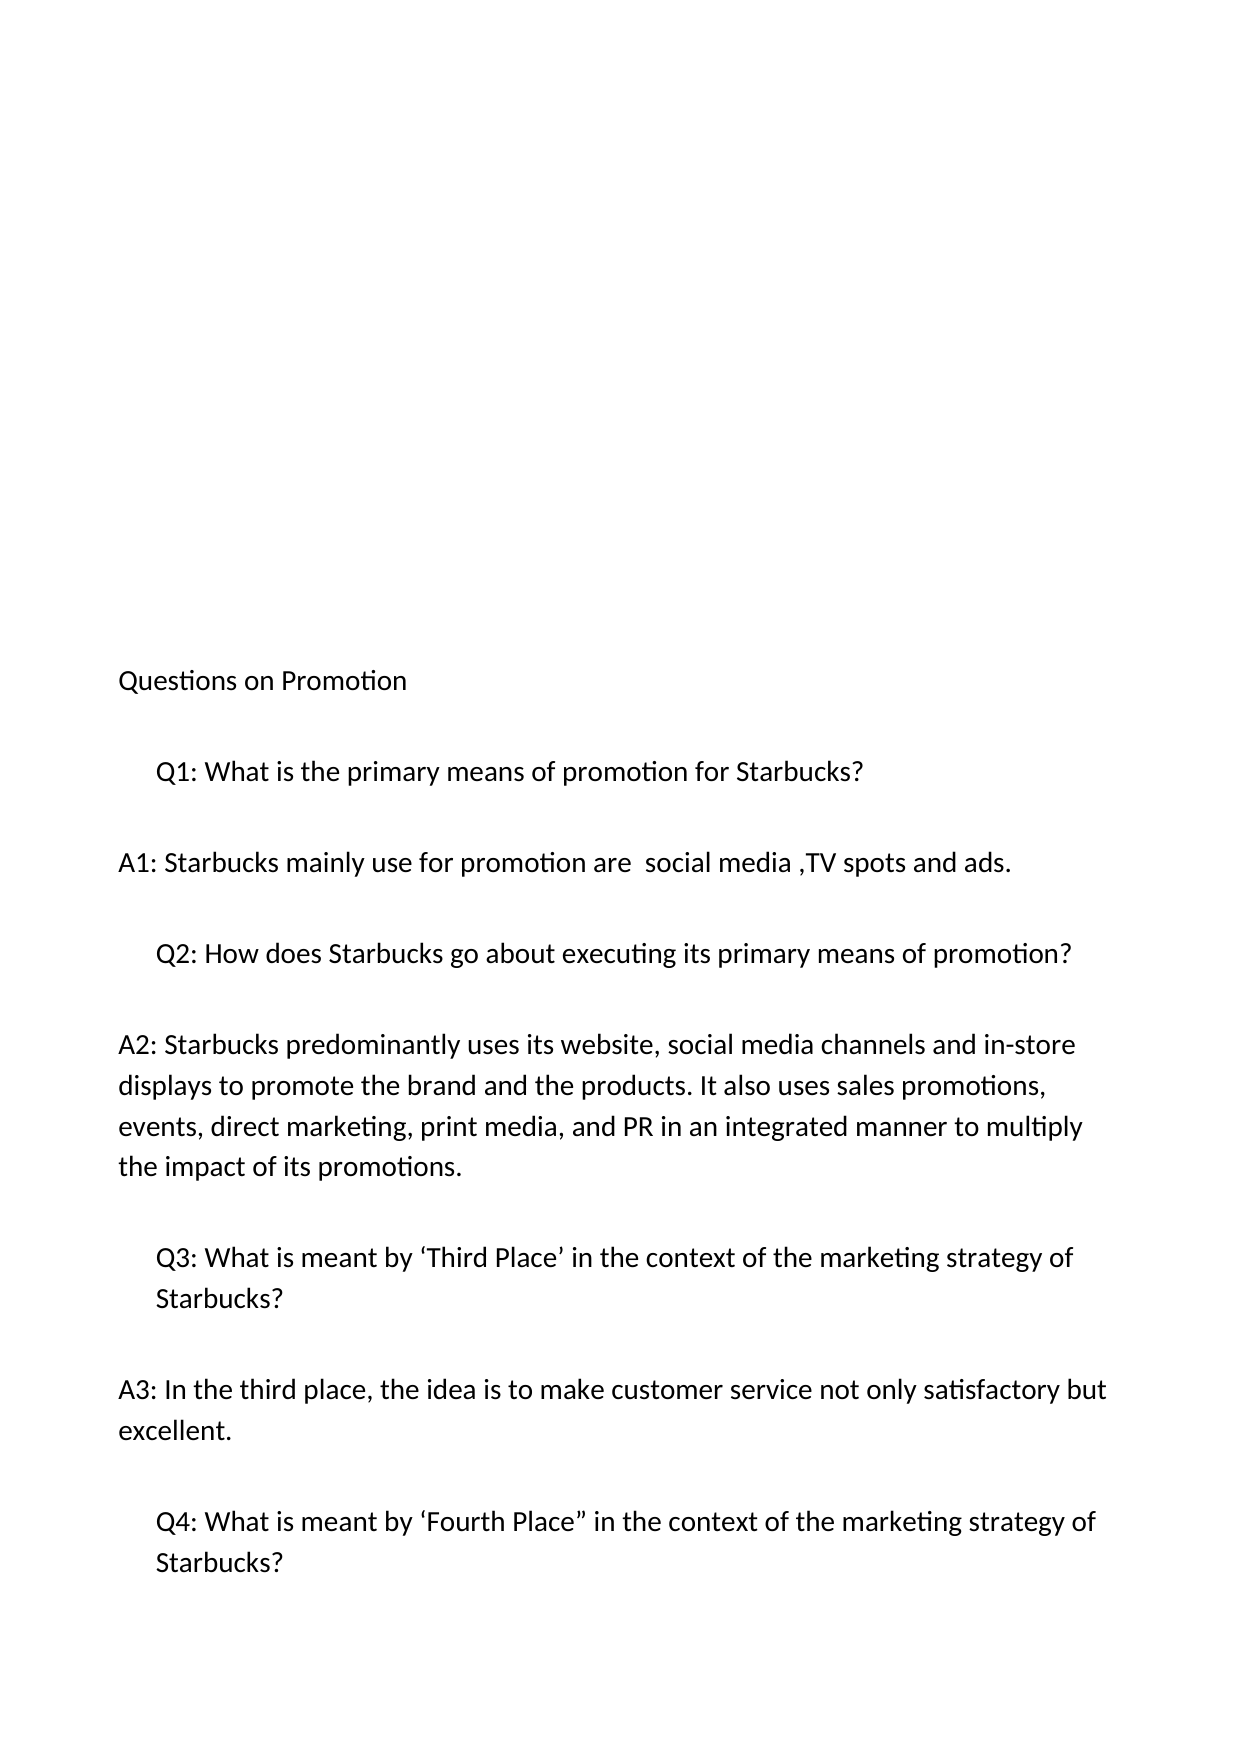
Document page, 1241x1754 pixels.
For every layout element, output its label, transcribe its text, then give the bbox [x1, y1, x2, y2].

text A2: Starbucks predominantly uses its website, social media channels and in-store displays to promote the brand and the products. It also uses sales promotions, events, direct marketing, print media, and PR in an integrated manner to multiply the impact of its promotions. [118, 1026, 1122, 1184]
text Q4: What is meant by ‘Fourth Place” in the context of the marketing strategy of Starbucks? [156, 1503, 1122, 1580]
text Q1: What is the primary means of promotion for Starbucks? [156, 753, 1122, 788]
text A1: Starbucks mainly use for promotion are social media ,TV spots and ads. [118, 844, 1122, 879]
text Q2: How does Starbucks go about executing its primary means of promotion? [156, 935, 1122, 970]
text Q3: What is meant by ‘Third Place’ in the context of the marketing strategy of Starbucks? [156, 1239, 1122, 1316]
text A3: In the third place, the idea is to make customer service not only satisfactory but excellent. [118, 1371, 1122, 1448]
text Questions on Promotion [118, 662, 1122, 698]
